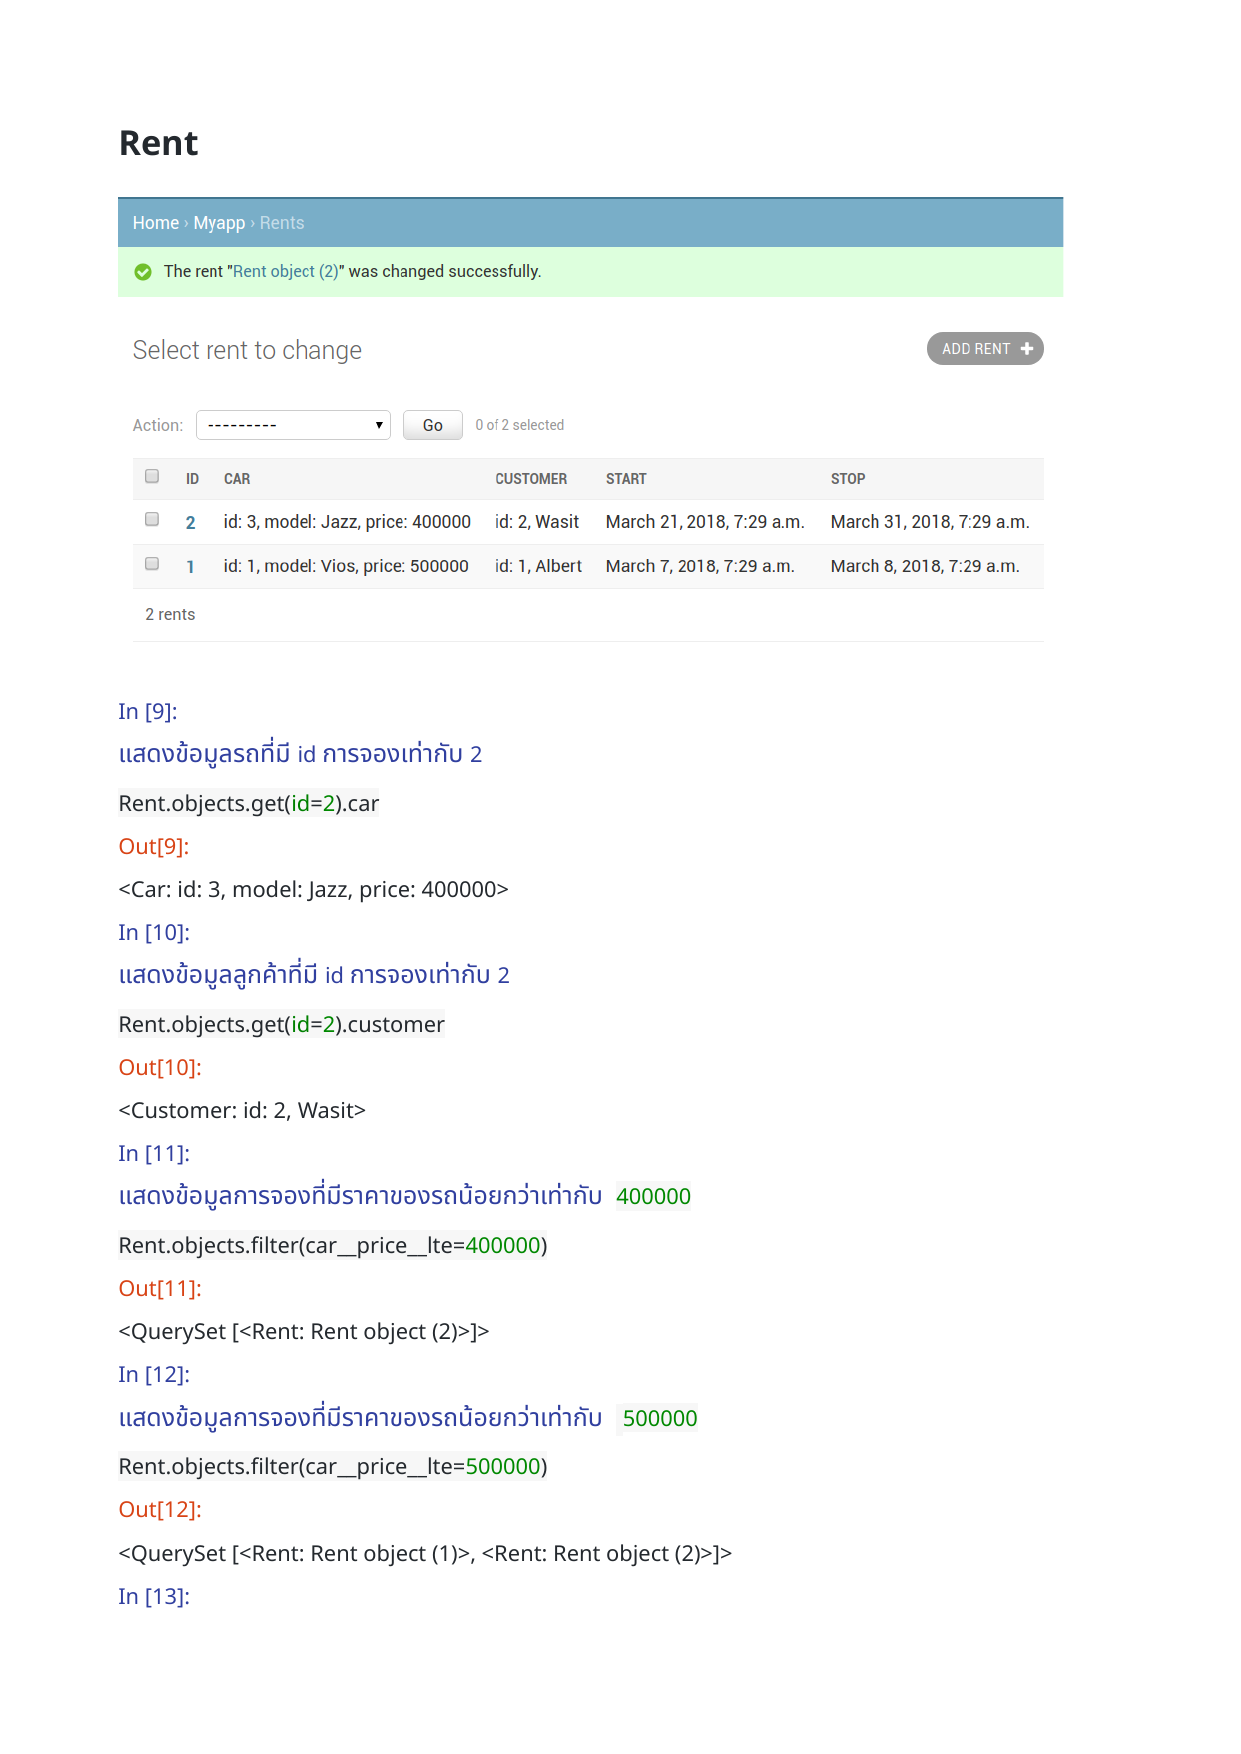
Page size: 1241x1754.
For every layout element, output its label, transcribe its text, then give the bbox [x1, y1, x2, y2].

text Out[12]: [118, 1494, 1122, 1524]
subtitle Rent [118, 118, 1122, 165]
text Rent.objects.get(id=2).car [118, 787, 1122, 817]
text <Car: id: 3, model: Jazz, price: 400000> [118, 874, 1122, 903]
text แสดงข้อมูลการจองที่มีราคาของรถน้อยกว่าเท่ากับ 400000 [118, 1181, 1122, 1215]
text Out[10]: [118, 1052, 1122, 1082]
text Rent.objects.get(id=2).customer [118, 1009, 1122, 1038]
text <QuerySet [<Rent: Rent object (2)>]> [118, 1316, 1122, 1346]
text Rent.objects.filter(car__price__lte=400000) [118, 1230, 1122, 1260]
text Out[11]: [118, 1273, 1122, 1303]
text In [9]: [118, 696, 1122, 725]
text Out[9]: [118, 831, 1122, 860]
text <Customer: id: 2, Wasit> [118, 1095, 1122, 1125]
text แสดงข้อมูลรถที่มี id การจองเท่ากับ 2 [118, 739, 1122, 772]
text In [11]: [118, 1138, 1122, 1168]
text แสดงข้อมูลลูกค้าที่มี id การจองเท่ากับ 2 [118, 960, 1122, 994]
text In [10]: [118, 917, 1122, 947]
text <QuerySet [<Rent: Rent object (1)>, <Rent: Rent object (2)>]> [118, 1537, 1122, 1567]
text In [12]: [118, 1359, 1122, 1389]
text แสดงข้อมูลการจองที่มีราคาของรถน้อยกว่าเท่ากับ 500000 [118, 1402, 1122, 1436]
picture [118, 197, 1064, 685]
text Rent.objects.filter(car__price__lte=500000) [118, 1451, 1122, 1481]
text In [13]: [118, 1581, 1122, 1610]
